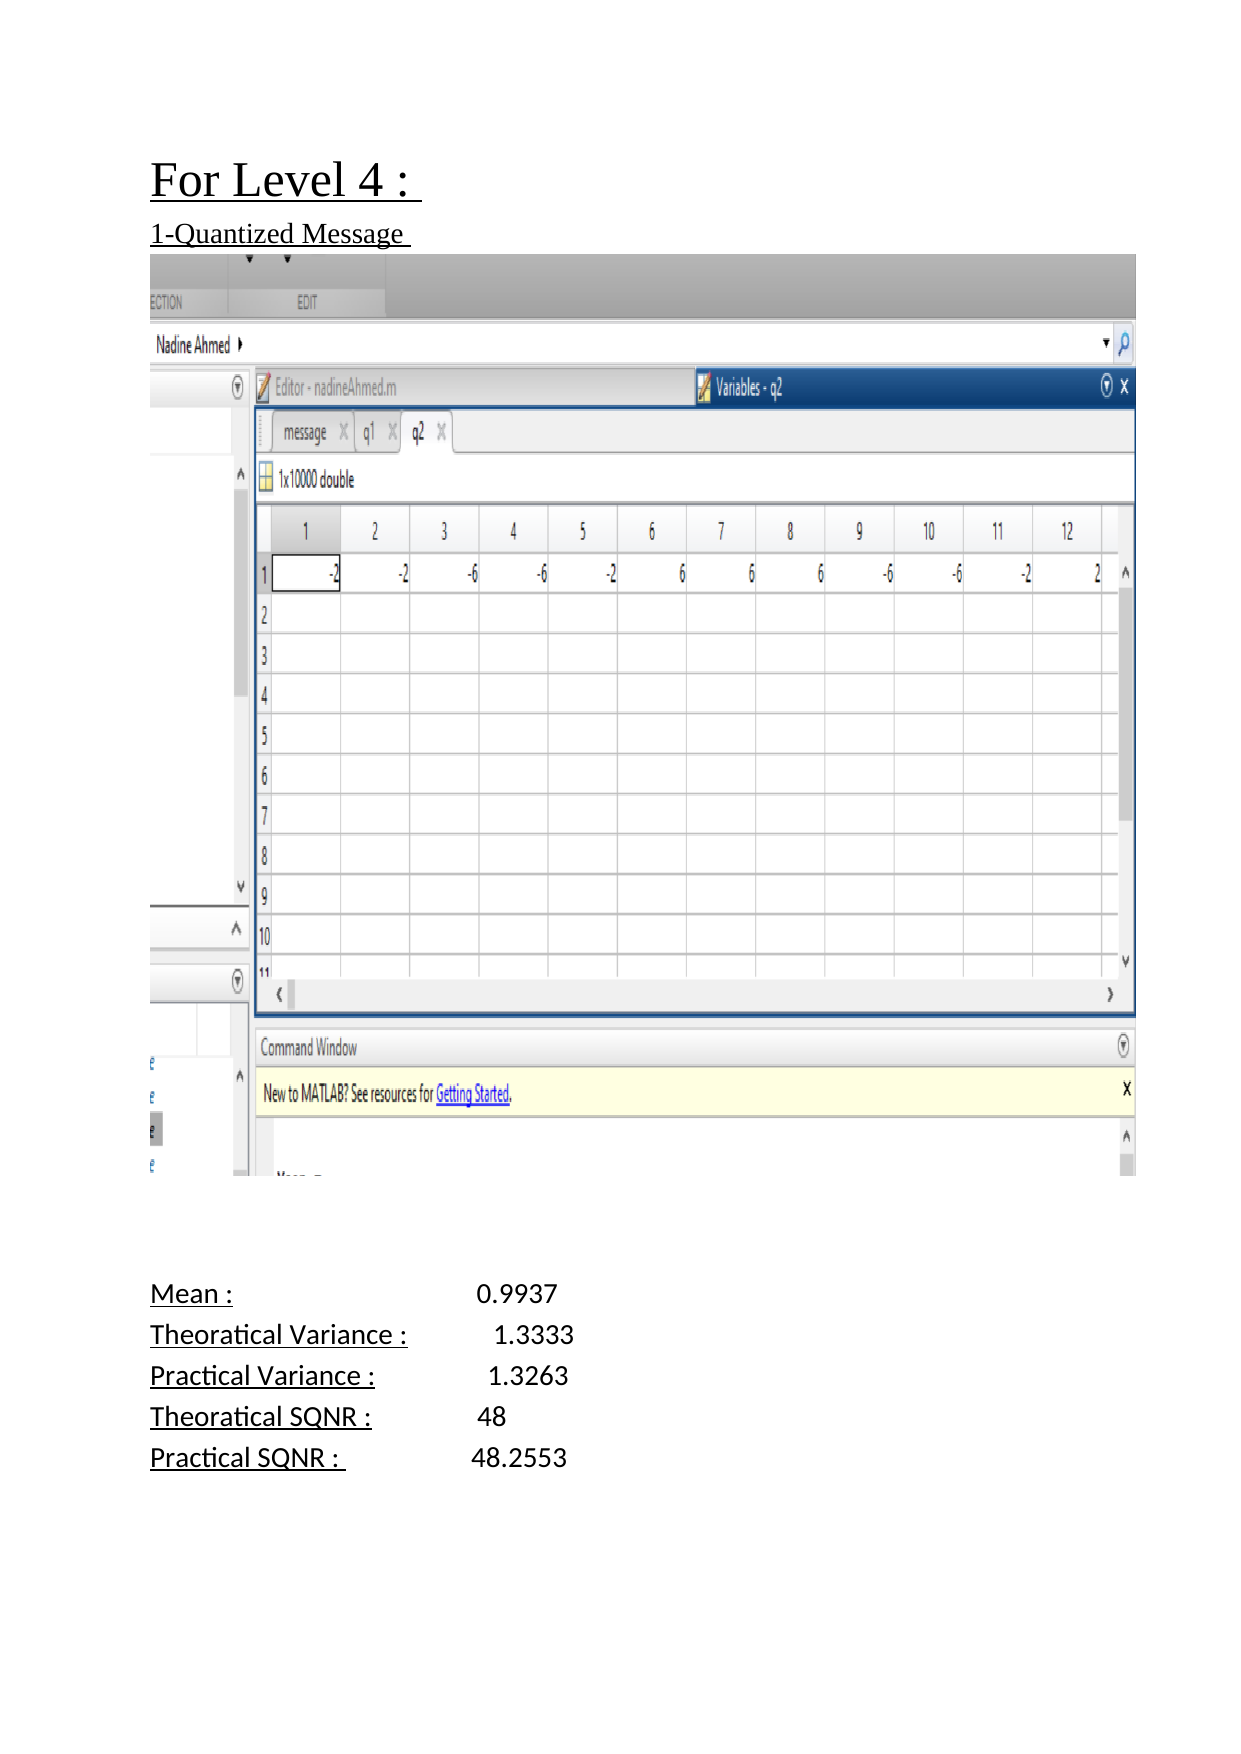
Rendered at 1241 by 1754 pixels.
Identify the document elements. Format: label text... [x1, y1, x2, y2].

text Practical SQNR : 48.2553 [150, 1439, 1090, 1474]
text Theoratical SQNR : 48 [150, 1398, 1090, 1434]
picture [150, 254, 1136, 1176]
text Theoratical Variance : 1.3333 [150, 1316, 1090, 1352]
text Practical Variance : 1.3263 [150, 1357, 1090, 1393]
text 1-Quantized Message [150, 216, 1090, 249]
text Mean : 0.9937 [150, 1275, 1090, 1311]
text For Level 4 : [150, 150, 1090, 207]
